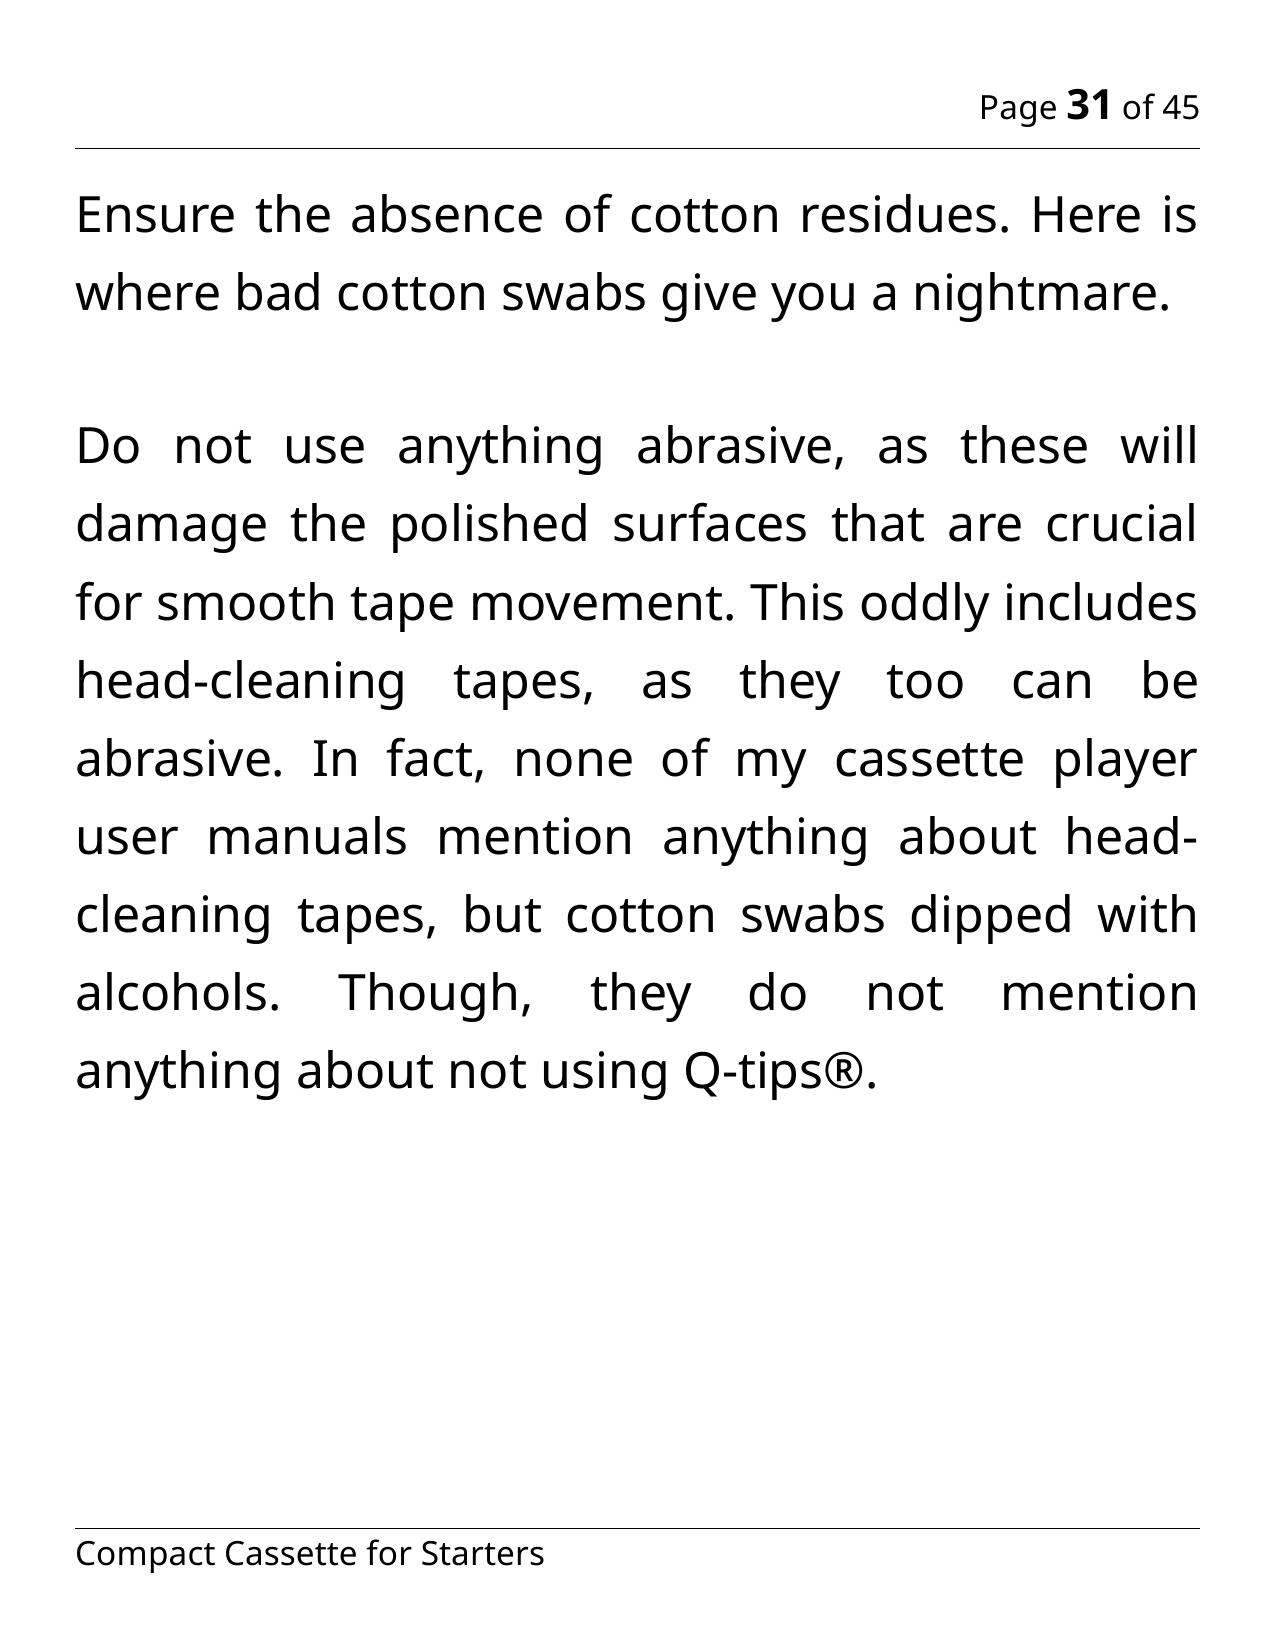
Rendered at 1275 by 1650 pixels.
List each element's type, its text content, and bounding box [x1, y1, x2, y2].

text Ensure the absence of cotton residues. Here is where bad cotton swabs give you a nightmare. [75, 179, 1200, 325]
text Do not use anything abrasive, as these will damage the polished surfaces that are crucial for smooth tape movement. This oddly includes head-cleaning tapes, as they too can be abrasive. In fact, none of my cassette player user manuals mention anything about head-cleaning tapes, but cotton swabs dipped with alcohols. Though, they do not mention anything about not using Q-tips®. [75, 410, 1200, 1103]
